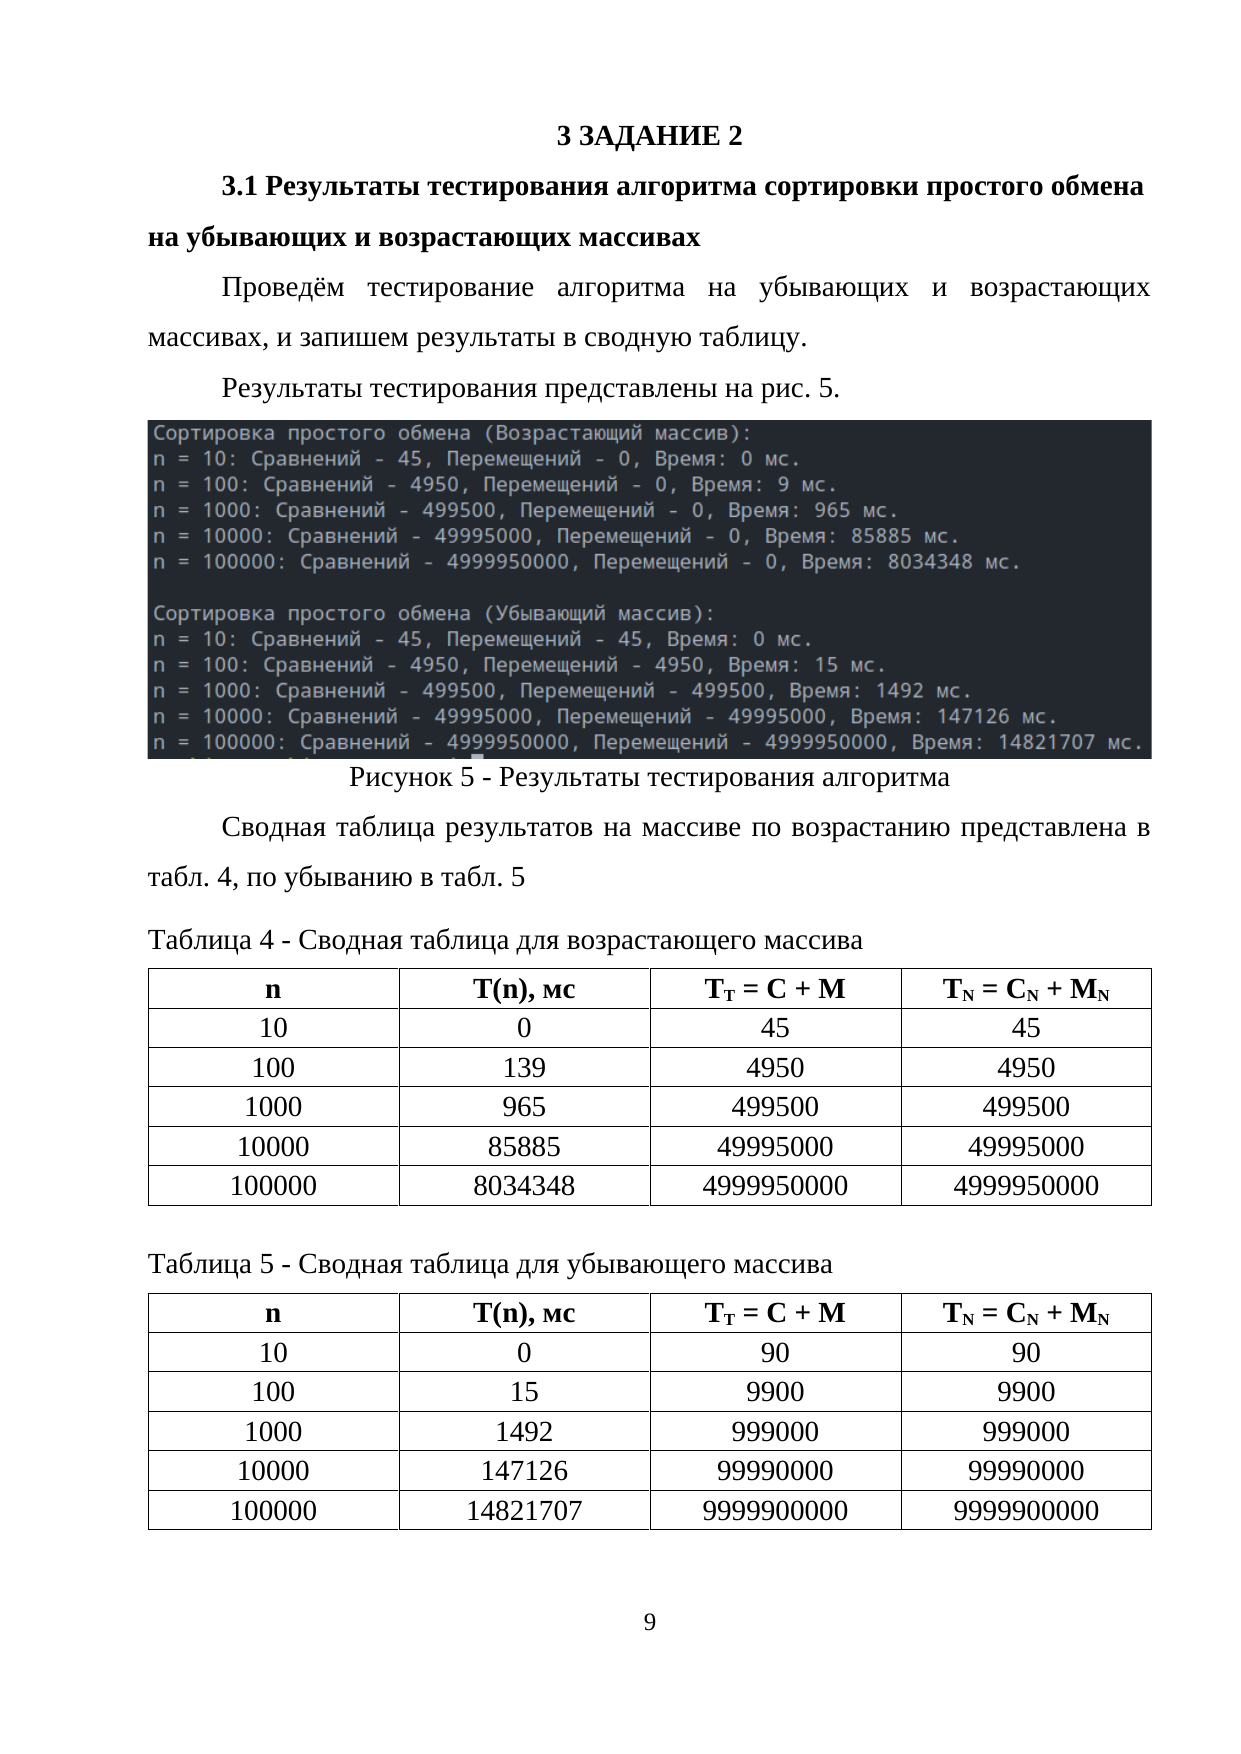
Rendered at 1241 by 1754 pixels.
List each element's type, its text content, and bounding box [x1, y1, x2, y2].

table_cell 965 [400, 1087, 649, 1126]
table_cell 90 [902, 1333, 1151, 1371]
table_cell 4999950000 [902, 1166, 1151, 1205]
table_cell 49995000 [902, 1127, 1151, 1165]
table_cell 10 [149, 1009, 398, 1047]
table_cell 4999950000 [651, 1166, 901, 1205]
table_cell 9999900000 [651, 1491, 901, 1529]
table_cell 100000 [149, 1166, 398, 1205]
table_cell 9999900000 [902, 1491, 1151, 1529]
table_cell 999000 [902, 1412, 1151, 1450]
table_cell 9900 [651, 1372, 901, 1411]
text Таблица 5 - Сводная таблица для убывающего массива [148, 1246, 1152, 1280]
table_cell 499500 [651, 1087, 901, 1126]
table_cell 100000 [149, 1491, 398, 1529]
table_header TN = CN + MN [902, 969, 1151, 1008]
table_cell 1492 [400, 1412, 649, 1450]
table_header TN = CN + MN [902, 1294, 1151, 1332]
table_cell 10000 [149, 1127, 398, 1165]
table_cell 45 [651, 1009, 901, 1047]
table_cell 1000 [149, 1087, 398, 1126]
table_header TT = C + M [651, 969, 901, 1008]
table_cell 4950 [651, 1048, 901, 1086]
table_header TT = C + M [651, 1294, 901, 1332]
text 3.1 Результаты тестирования алгоритма сортировки простого обмена на убывающих и возрастающих массивах [148, 168, 1152, 252]
table_cell 999000 [651, 1412, 901, 1450]
table_cell 0 [400, 1333, 649, 1371]
table_cell 45 [902, 1009, 1151, 1047]
table_cell 9900 [902, 1372, 1151, 1411]
table_cell 8034348 [400, 1166, 649, 1205]
table_cell 49995000 [651, 1127, 901, 1165]
text Таблица 4 - Сводная таблица для возрастающего массива [148, 922, 1152, 956]
table_header n [149, 969, 398, 1008]
table_cell 1000 [149, 1412, 398, 1450]
text 3 ЗАДАНИЕ 2 [148, 118, 1152, 152]
table_cell 10 [149, 1333, 398, 1371]
table_cell 4950 [902, 1048, 1151, 1086]
table_cell 85885 [400, 1127, 649, 1165]
table_cell 139 [400, 1048, 649, 1086]
table_cell 100 [149, 1372, 398, 1411]
table_cell 15 [400, 1372, 649, 1411]
table_cell 99990000 [902, 1451, 1151, 1490]
text Результаты тестирования представлены на рис. 5. [148, 370, 1152, 403]
text Сводная таблица результатов на массиве по возрастанию представлена в табл. 4, по убыванию в табл. 5 [148, 792, 1152, 893]
table_cell 100 [149, 1048, 398, 1086]
table_cell 499500 [902, 1087, 1151, 1126]
table_cell 10000 [149, 1451, 398, 1490]
table_header T(n), мс [400, 969, 649, 1008]
picture [147, 420, 1152, 759]
table_header T(n), мс [400, 1294, 649, 1332]
text Рисунок 5 - Результаты тестирования алгоритма [148, 759, 1152, 792]
table_cell 14821707 [400, 1491, 649, 1529]
table_cell 0 [400, 1009, 649, 1047]
text Проведём тестирование алгоритма на убывающих и возрастающих массивах, и запишем результаты в сводную таблицу. [148, 269, 1152, 353]
table_cell 99990000 [651, 1451, 901, 1490]
table_cell 147126 [400, 1451, 649, 1490]
table_cell 90 [651, 1333, 901, 1371]
table_header n [149, 1294, 398, 1332]
